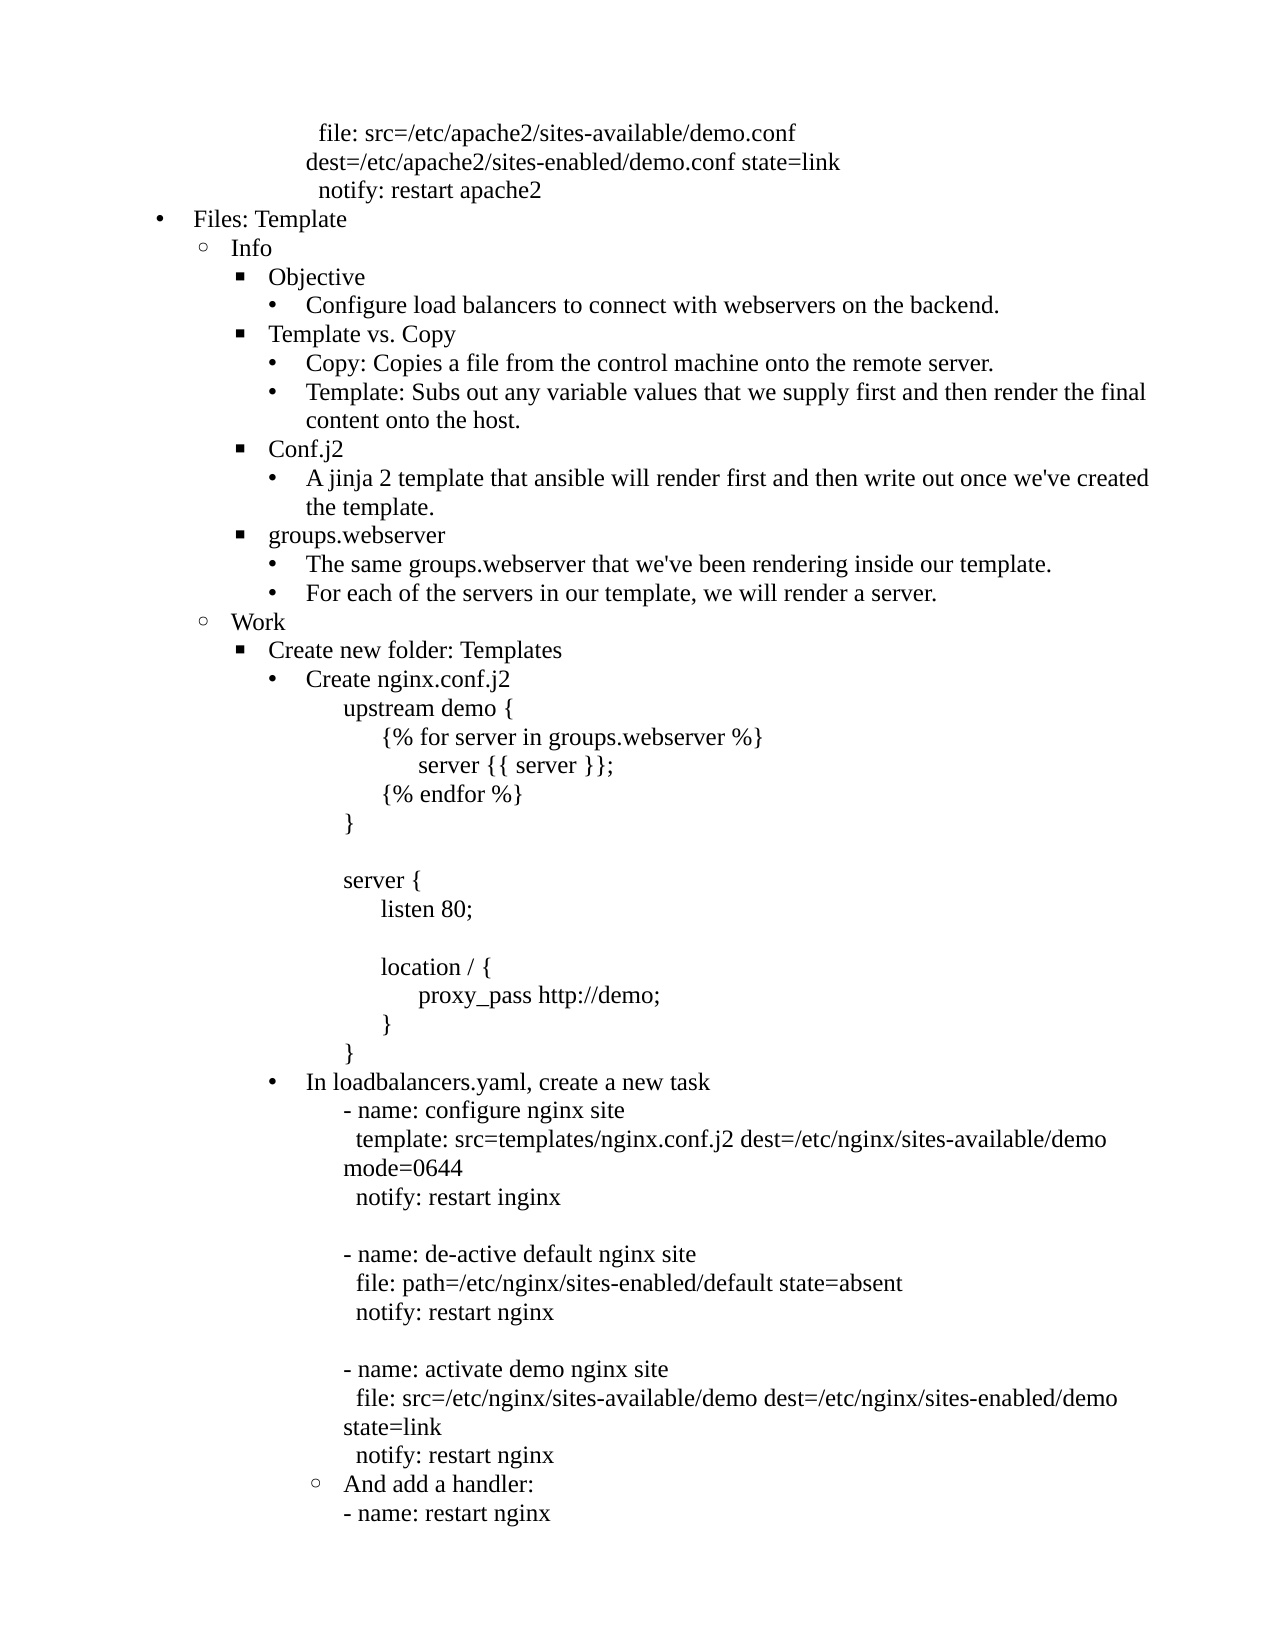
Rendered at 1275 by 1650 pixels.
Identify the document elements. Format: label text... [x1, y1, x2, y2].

list } [343, 1009, 1157, 1038]
list file: src=/etc/apache2/sites-available/demo.conf dest=/etc/apache2/sites-enabled/demo.conf state=link [268, 118, 1157, 176]
list } [306, 808, 1157, 837]
list server {{ server }}; [381, 751, 1157, 779]
list notify: restart apache2 [268, 176, 1157, 204]
list Work [193, 607, 1157, 636]
list location / { [343, 952, 1157, 981]
list The same groups.webserver that we've been rendering inside our template. [268, 549, 1157, 578]
list Files: Template [156, 204, 1157, 233]
list Template: Subs out any variable values that we supply first and then render the final content onto the host. [268, 377, 1157, 434]
list listen 80; [343, 894, 1157, 923]
list file: path=/etc/nginx/sites-enabled/default state=absent [306, 1268, 1157, 1297]
list file: src=/etc/nginx/sites-available/demo dest=/etc/nginx/sites-enabled/demo state=link [306, 1383, 1157, 1441]
list } [306, 1038, 1157, 1067]
list Create nginx.conf.j2 [268, 664, 1157, 693]
list Objective [231, 262, 1157, 291]
list Info [193, 233, 1157, 262]
list - name: de-active default nginx site [306, 1239, 1157, 1268]
list Template vs. Copy [231, 319, 1157, 348]
list In loadbalancers.yaml, create a new task [268, 1067, 1157, 1096]
list proxy_pass http://demo; [381, 981, 1157, 1009]
list Copy: Copies a file from the control machine onto the remote server. [268, 348, 1157, 377]
list A jinja 2 template that ansible will render first and then write out once we've created the template. [268, 463, 1157, 521]
list - name: activate demo nginx site [306, 1354, 1157, 1383]
list notify: restart nginx [306, 1441, 1157, 1469]
list Create new folder: Templates [231, 636, 1157, 664]
list notify: restart inginx [306, 1182, 1157, 1211]
list upstream demo { [306, 693, 1157, 722]
list Conf.j2 [231, 434, 1157, 463]
list For each of the servers in our template, we will render a server. [268, 578, 1157, 607]
list {% for server in groups.webserver %} [343, 722, 1157, 751]
list server { [306, 866, 1157, 894]
list groups.webserver [231, 521, 1157, 549]
list - name: restart nginx [306, 1498, 1157, 1527]
list notify: restart nginx [306, 1297, 1157, 1326]
list {% endfor %} [343, 779, 1157, 808]
list - name: configure nginx site [306, 1096, 1157, 1124]
list And add a handler: [306, 1469, 1157, 1498]
list Configure load balancers to connect with webservers on the backend. [268, 291, 1157, 319]
list template: src=templates/nginx.conf.j2 dest=/etc/nginx/sites-available/demo mode=0644 [306, 1124, 1157, 1182]
